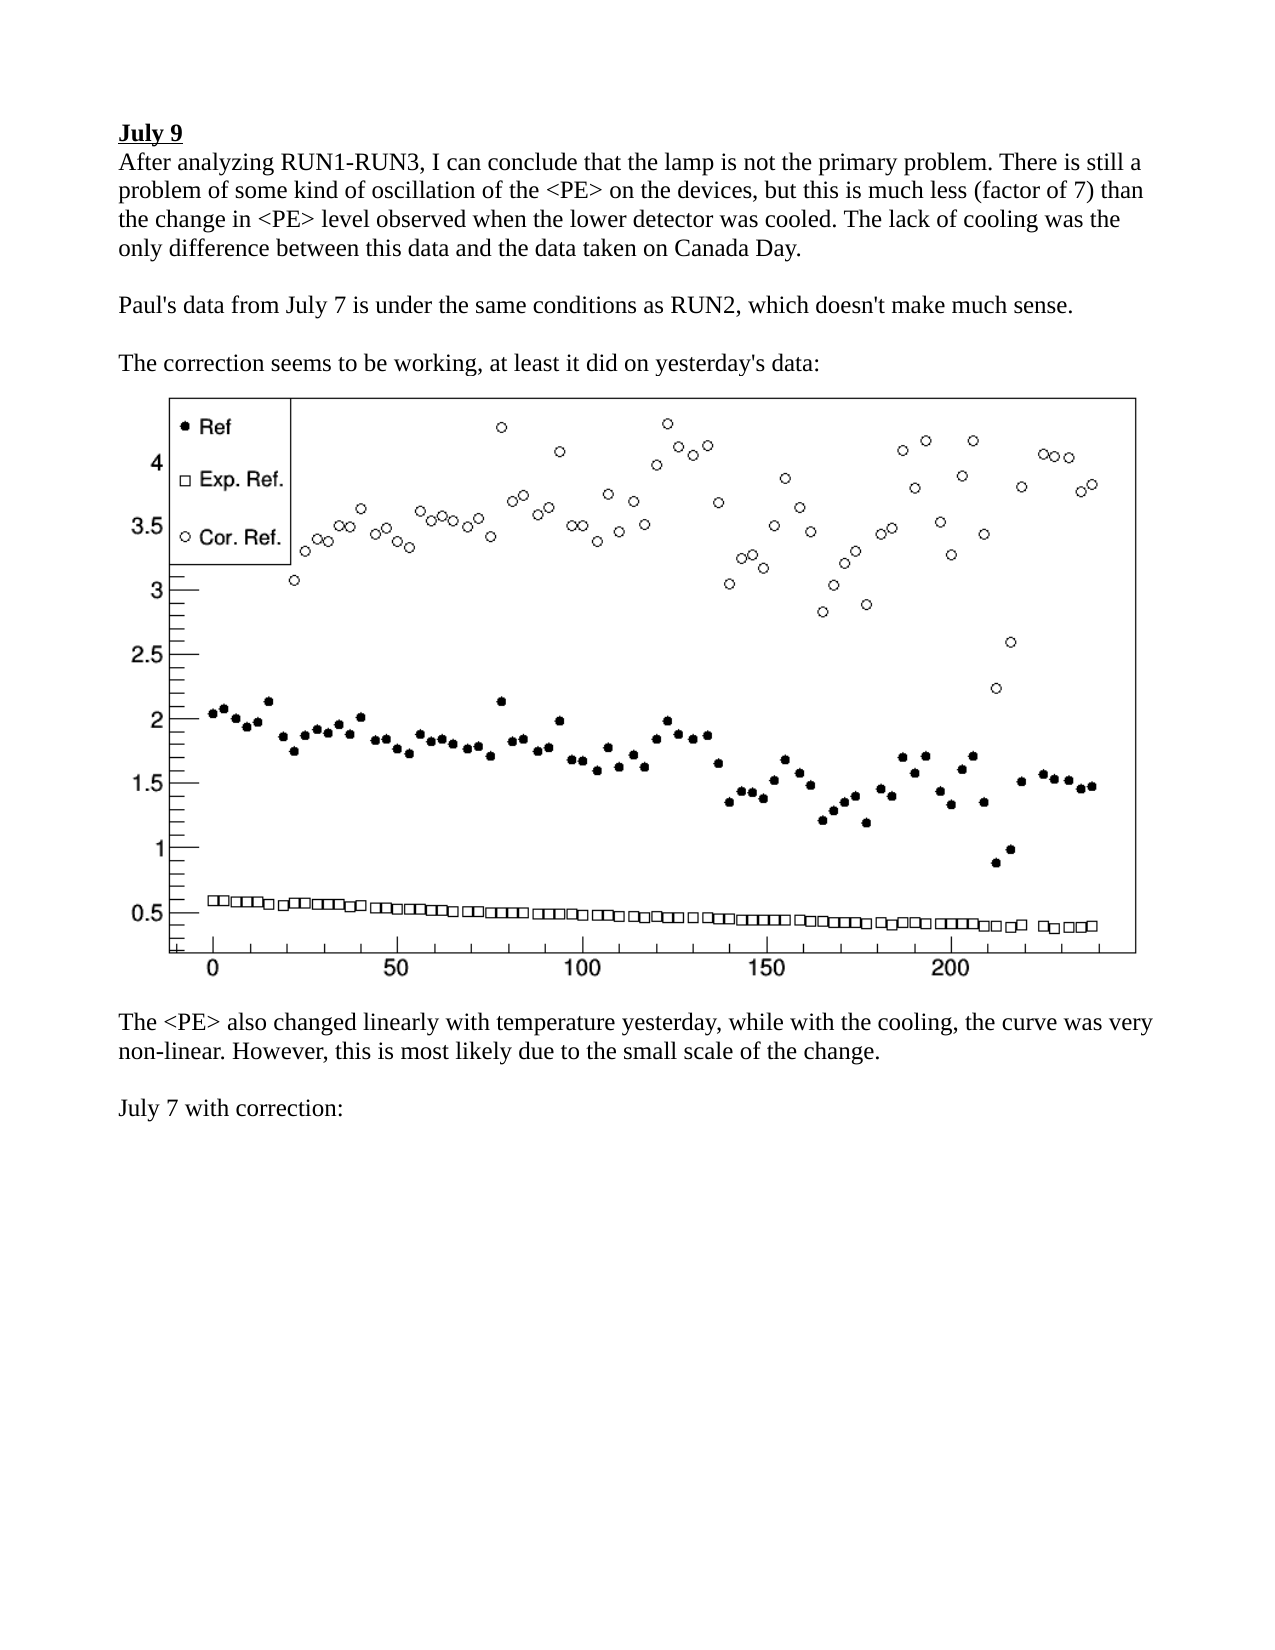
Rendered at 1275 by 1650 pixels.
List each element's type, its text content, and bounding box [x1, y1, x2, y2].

text July 7 with correction: [118, 1093, 1157, 1122]
text The <PE> also changed linearly with temperature yesterday, while with the cooling, the curve was very non-linear. However, this is most likely due to the small scale of the change. [118, 1007, 1157, 1064]
picture [118, 376, 1157, 1007]
text July 9 [118, 118, 1157, 147]
text Paul's data from July 7 is under the same conditions as RUN2, which doesn't make much sense. [118, 291, 1157, 319]
text After analyzing RUN1-RUN3, I can conclude that the lamp is not the primary problem. There is still a problem of some kind of oscillation of the <PE> on the devices, but this is much less (factor of 7) than the change in <PE> level observed when the lower detector was cooled. The lack of cooling was the only difference between this data and the data taken on Canada Day. [118, 147, 1157, 262]
text The correction seems to be working, at least it did on yesterday's data: [118, 348, 1157, 376]
